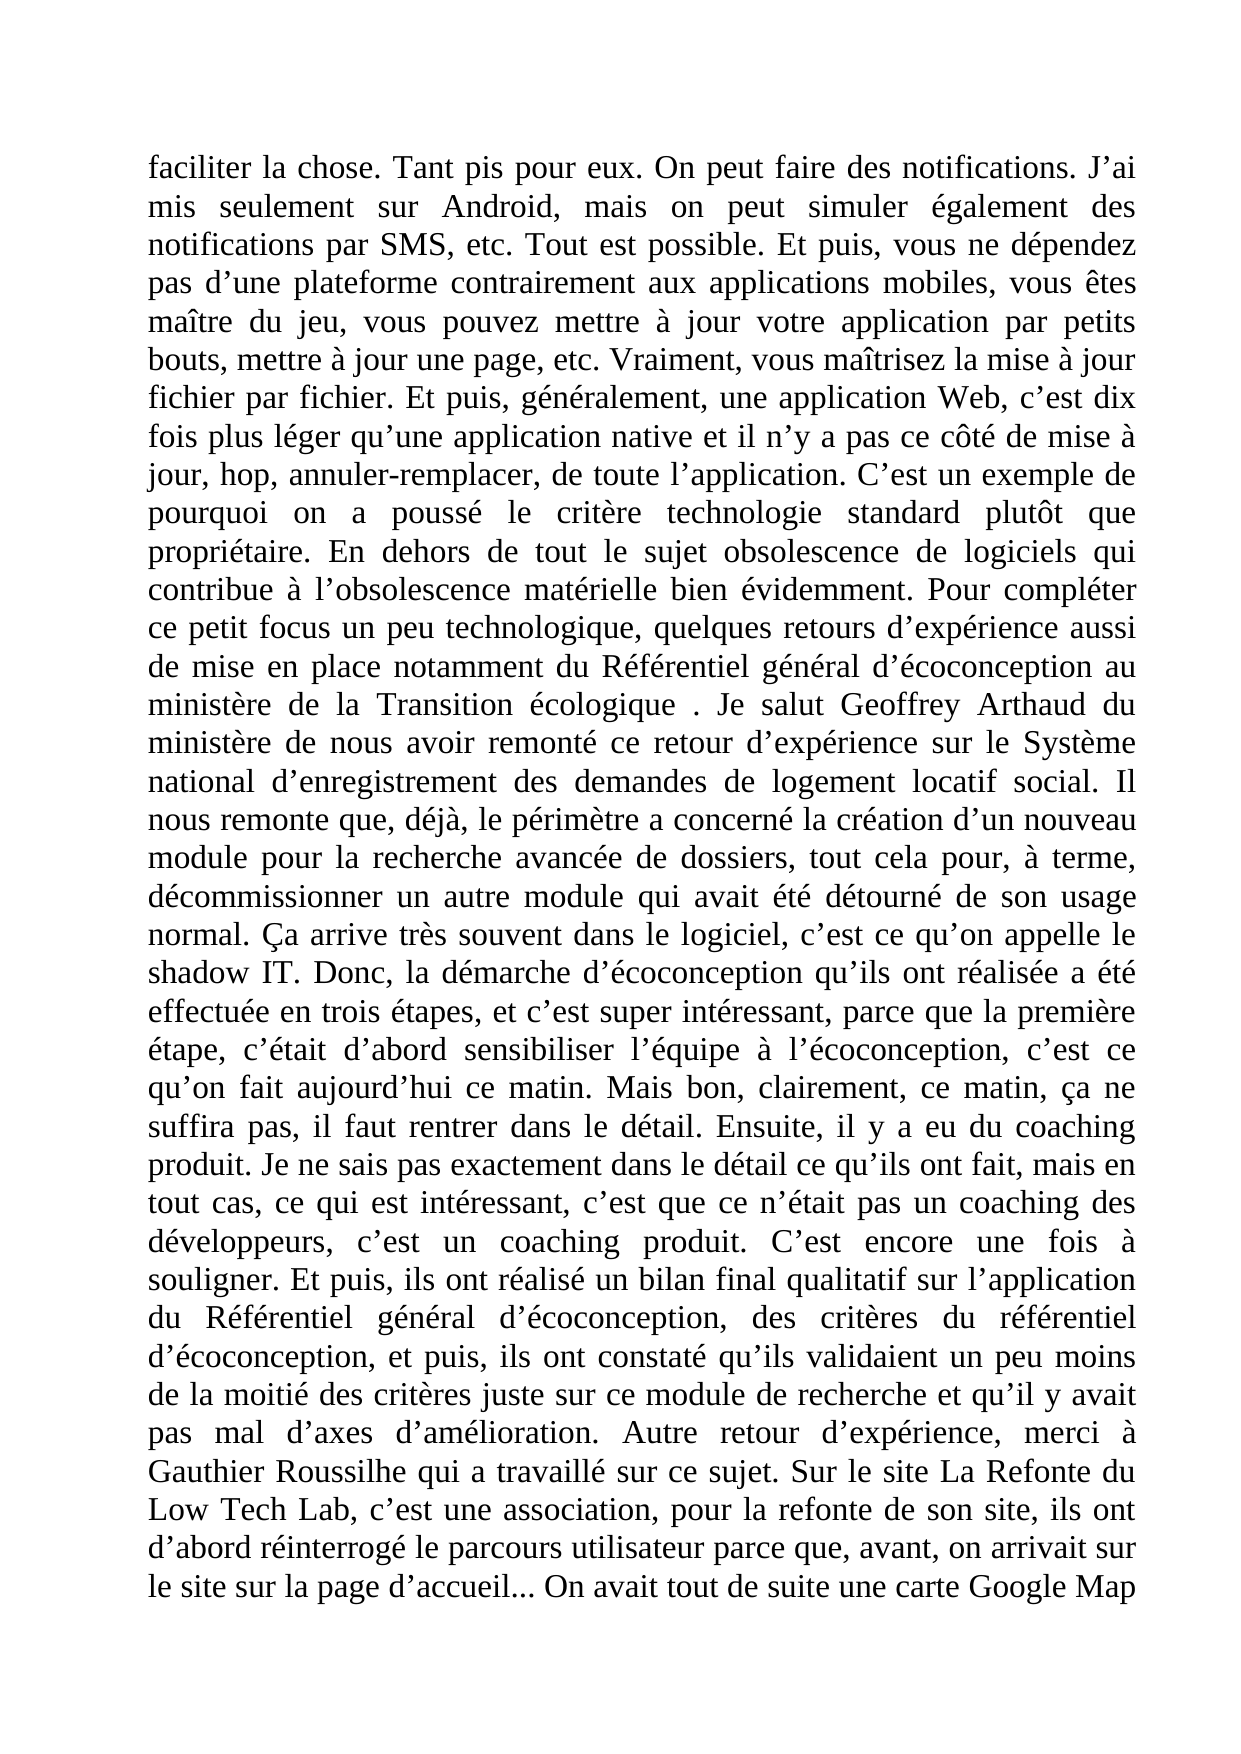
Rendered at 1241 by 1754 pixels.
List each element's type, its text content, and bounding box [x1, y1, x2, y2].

text faciliter la chose. Tant pis pour eux. On peut faire des notifications. J’ai mis seulement sur Android, mais on peut simuler également des notifications par SMS, etc. Tout est possible. Et puis, vous ne dépendez pas d’une plateforme contrairement aux applications mobiles, vous êtes maître du jeu, vous pouvez mettre à jour votre application par petits bouts, mettre à jour une page, etc. Vraiment, vous maîtrisez la mise à jour fichier par fichier. Et puis, généralement, une application Web, c’est dix fois plus léger qu’une application native et il n’y a pas ce côté de mise à jour, hop, annuler-remplacer, de toute l’application. C’est un exemple de pourquoi on a poussé le critère technologie standard plutôt que propriétaire. En dehors de tout le sujet obsolescence de logiciels qui contribue à l’obsolescence matérielle bien évidemment. Pour compléter ce petit focus un peu technologique, quelques retours d’expérience aussi de mise en place notamment du Référentiel général d’écoconception au ministère de la Transition écologique . Je salut Geoffrey Arthaud du ministère de nous avoir remonté ce retour d’expérience sur le Système national d’enregistrement des demandes de logement locatif social. Il nous remonte que, déjà, le périmètre a concerné la création d’un nouveau module pour la recherche avancée de dossiers, tout cela pour, à terme, décommissionner un autre module qui avait été détourné de son usage normal. Ça arrive très souvent dans le logiciel, c’est ce qu’on appelle le shadow IT. Donc, la démarche d’écoconception qu’ils ont réalisée a été effectuée en trois étapes, et c’est super intéressant, parce que la première étape, c’était d’abord sensibiliser l’équipe à l’écoconception, c’est ce qu’on fait aujourd’hui ce matin. Mais bon, clairement, ce matin, ça ne suffira pas, il faut rentrer dans le détail. Ensuite, il y a eu du coaching produit. Je ne sais pas exactement dans le détail ce qu’ils ont fait, mais en tout cas, ce qui est intéressant, c’est que ce n’était pas un coaching des développeurs, c’est un coaching produit. C’est encore une fois à souligner. Et puis, ils ont réalisé un bilan final qualitatif sur l’application du Référentiel général d’écoconception, des critères du référentiel d’écoconception, et puis, ils ont constaté qu’ils validaient un peu moins de la moitié des critères juste sur ce module de recherche et qu’il y avait pas mal d’axes d’amélioration. Autre retour d’expérience, merci à Gauthier Roussilhe qui a travaillé sur ce sujet. Sur le site La Refonte du Low Tech Lab, c’est une association, pour la refonte de son site, ils ont d’abord réinterrogé le parcours utilisateur parce que, avant, on arrivait sur le site sur la page d’accueil... On avait tout de suite une carte Google Map [148, 148, 1137, 1604]
